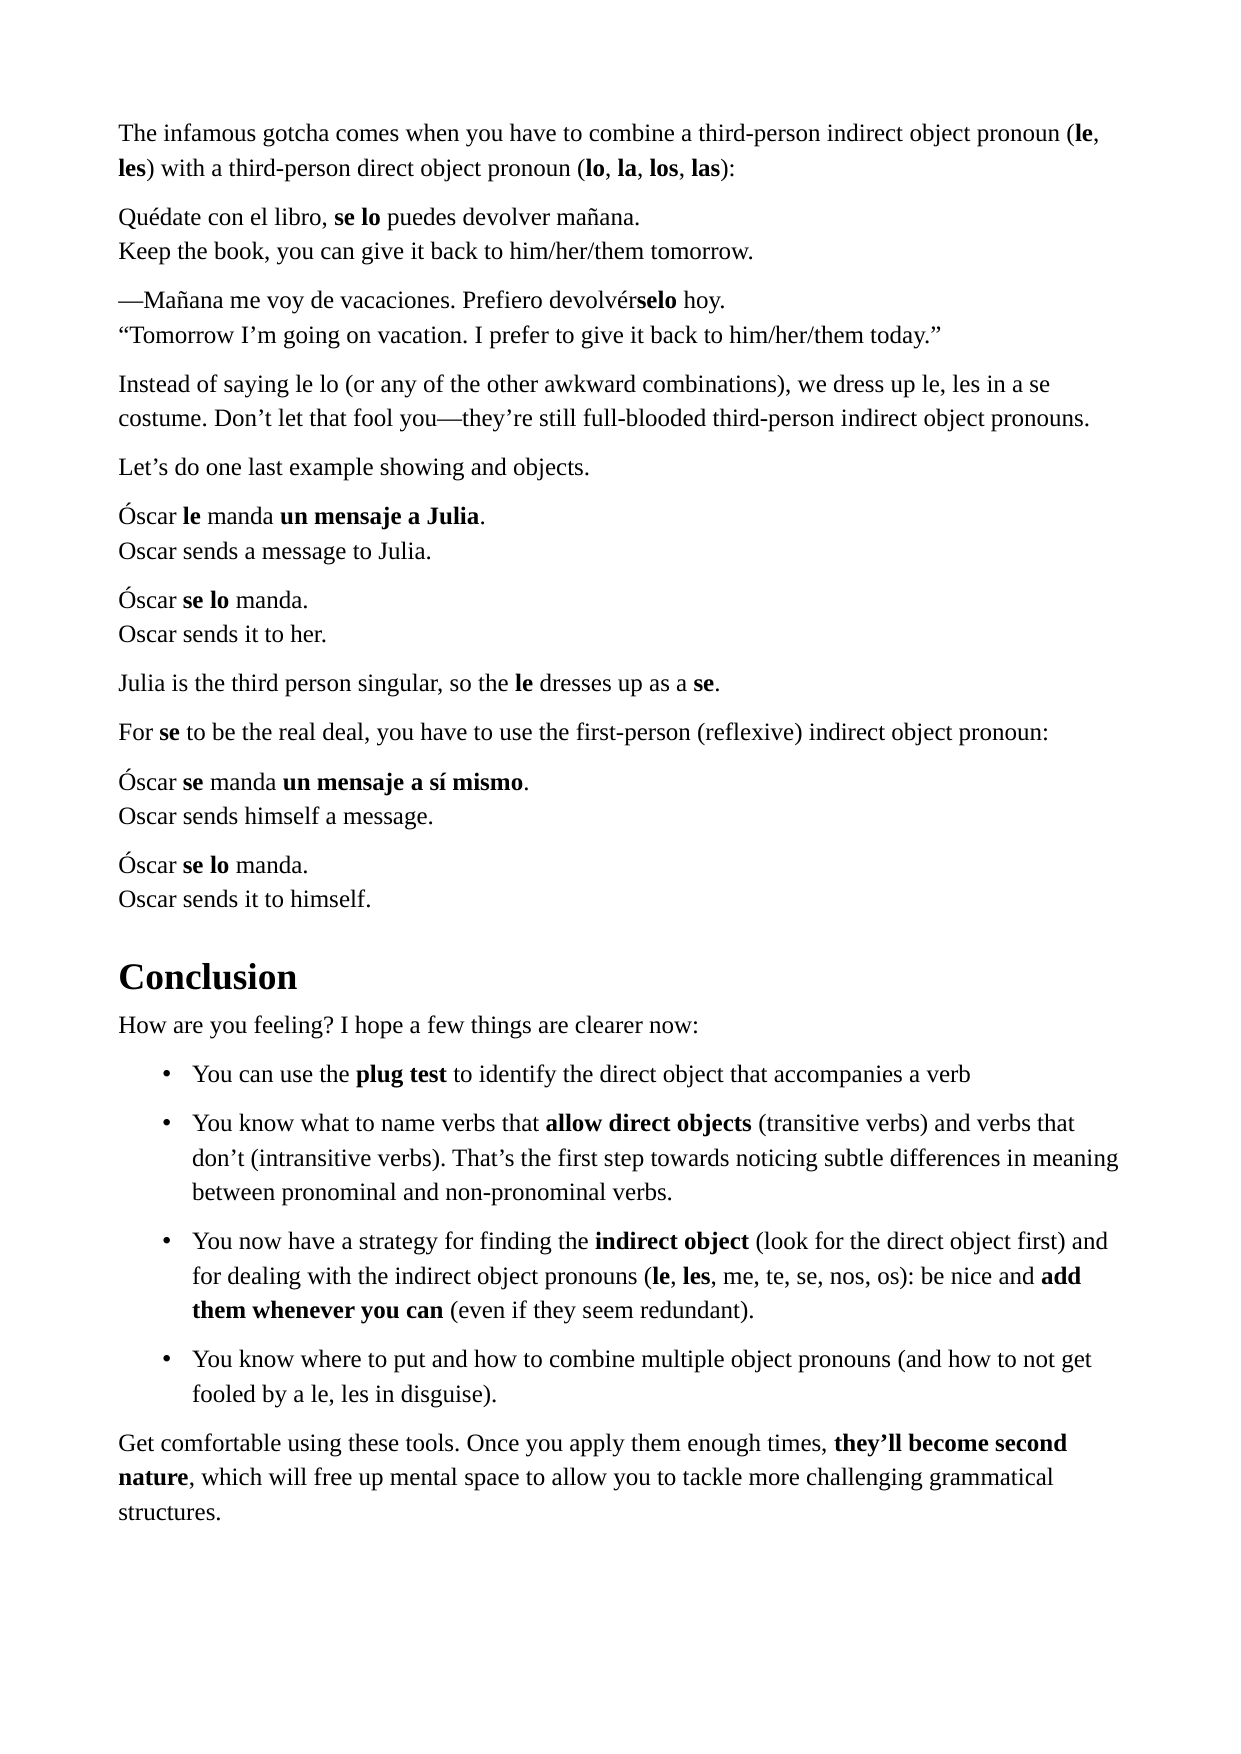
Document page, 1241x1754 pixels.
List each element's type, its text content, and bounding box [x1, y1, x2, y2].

text Óscar se lo manda. Oscar sends it to himself. [118, 850, 1122, 913]
text Instead of saying le lo (or any of the other awkward combinations), we dress up le, les in a se costume. Don’t let that fool you—they’re still full-blooded third-person indirect object pronouns. [118, 369, 1122, 432]
list You know where to put and how to combine multiple object pronouns (and how to not get fooled by a le, les in disguise). [162, 1344, 1122, 1407]
text Óscar le manda un mensaje a Julia. Oscar sends a message to Julia. [118, 501, 1122, 564]
text How are you feeling? I hope a few things are clearer now: [118, 1010, 1122, 1039]
list You know what to name verbs that allow direct objects (transitive verbs) and verbs that don’t (intransitive verbs). That’s the first step towards noticing subtle differences in meaning between pronominal and non-pronominal verbs. [162, 1108, 1122, 1206]
list You can use the plug test to identify the direct object that accompanies a verb [162, 1059, 1122, 1088]
text Óscar se lo manda. Oscar sends it to her. [118, 585, 1122, 648]
text Get comfortable using these tools. Once you apply them enough times, they’ll become second nature, which will free up mental space to allow you to tackle more challenging grammatical structures. [118, 1428, 1122, 1526]
text For se to be the real deal, you have to use the first-person (reflexive) indirect object pronoun: [118, 717, 1122, 746]
text The infamous gotcha comes when you have to combine a third-person indirect object pronoun (le, les) with a third-person direct object pronoun (lo, la, los, las): [118, 118, 1122, 181]
text Let’s do one last example showing and objects. [118, 452, 1122, 481]
text Julia is the third person singular, so the le dresses up as a se. [118, 668, 1122, 697]
text Quédate con el libro, se lo puedes devolver mañana. Keep the book, you can give it back to him/her/them tomorrow. [118, 202, 1122, 265]
text —Mañana me voy de vacaciones. Prefiero devolvérselo hoy. “Tomorrow I’m going on vacation. I prefer to give it back to him/her/them today.” [118, 285, 1122, 348]
subtitle Conclusion [118, 954, 1122, 998]
list You now have a strategy for finding the indirect object (look for the direct object first) and for dealing with the indirect object pronouns (le, les, me, te, se, nos, os): be nice and add them whenever you can (even if they seem redundant). [162, 1226, 1122, 1324]
text Óscar se manda un mensaje a sí mismo. Oscar sends himself a message. [118, 767, 1122, 830]
